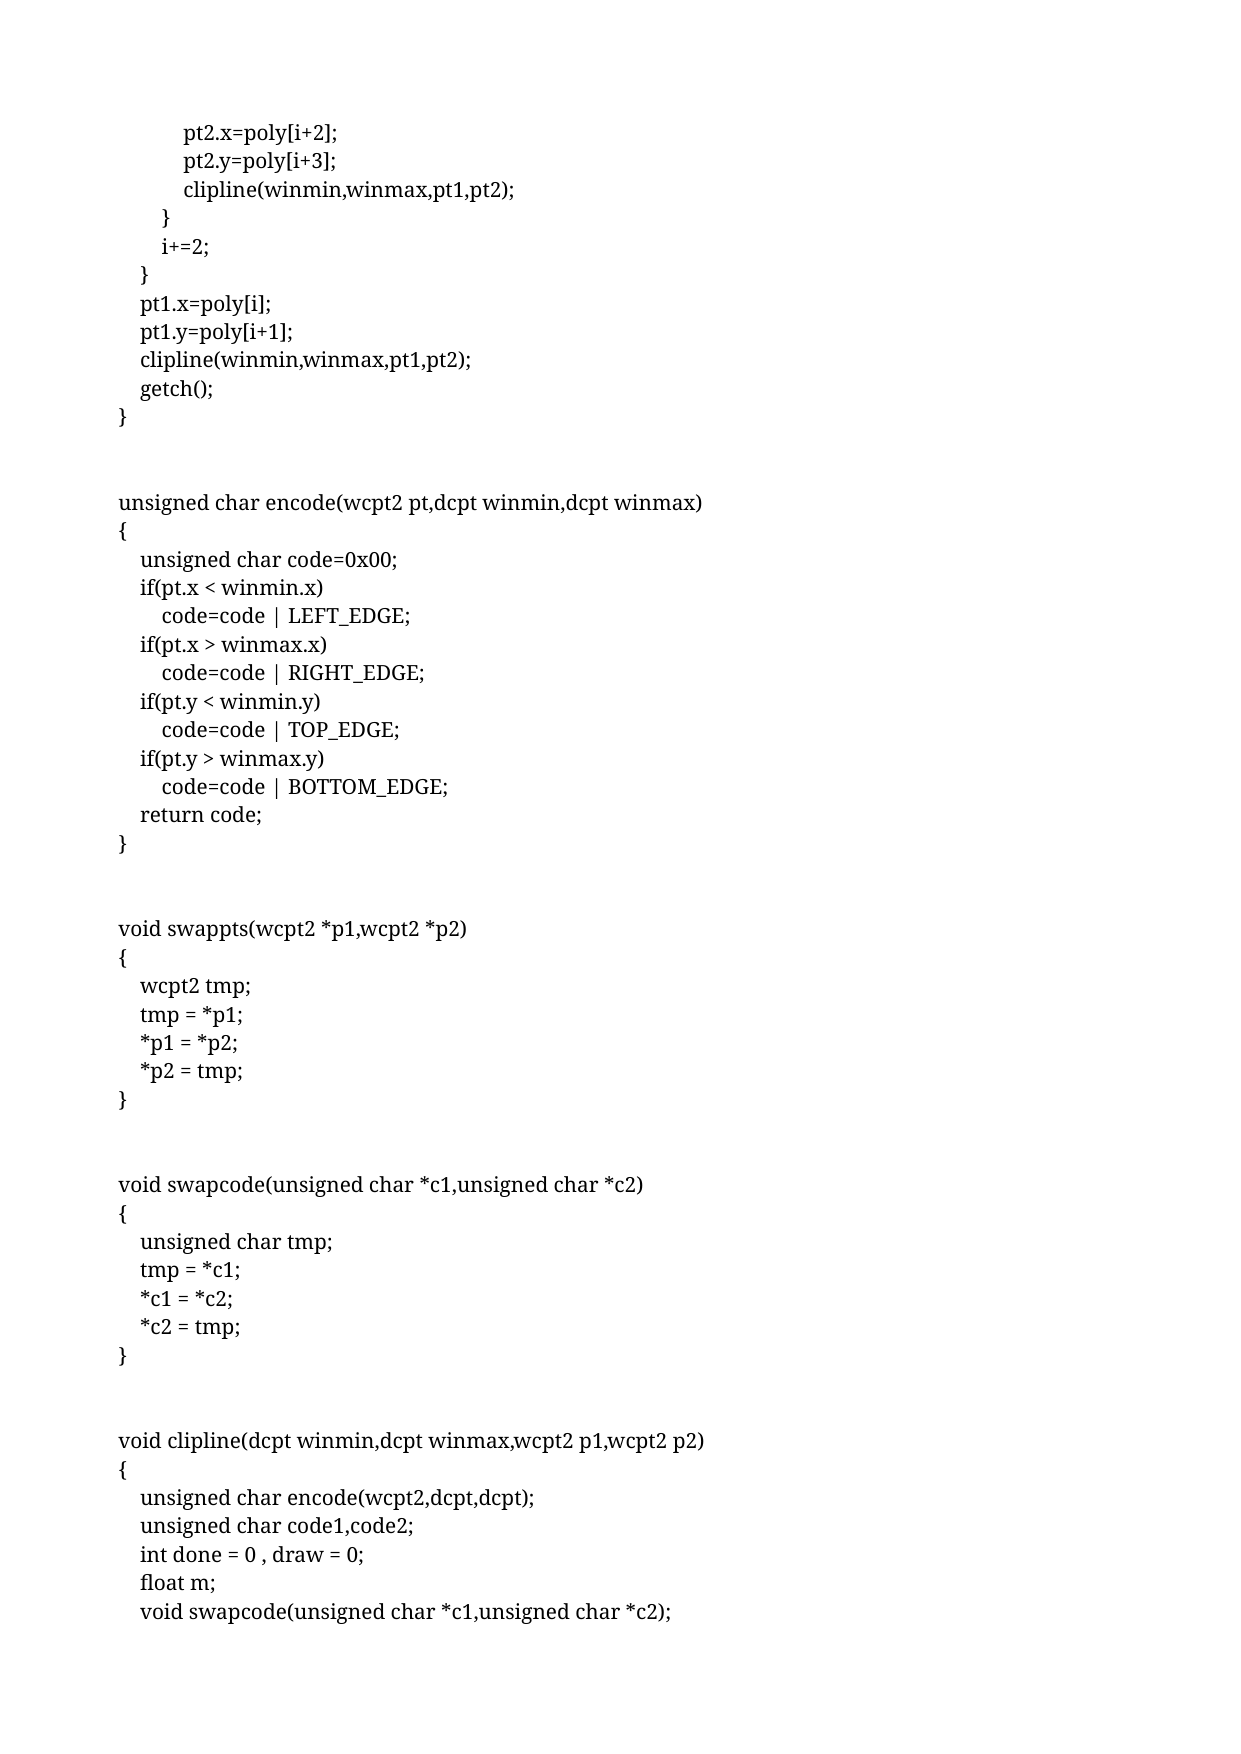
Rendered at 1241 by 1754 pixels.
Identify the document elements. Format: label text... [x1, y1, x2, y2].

text { [118, 516, 1122, 545]
text *c1 = *c2; [118, 1284, 1122, 1312]
text unsigned char encode(wcpt2,dcpt,dcpt); [118, 1483, 1122, 1512]
text if(pt.x > winmax.x) [118, 630, 1122, 658]
text void swapcode(unsigned char *c1,unsigned char *c2); [118, 1597, 1122, 1625]
text unsigned char tmp; [118, 1227, 1122, 1256]
text if(pt.y > winmax.y) [118, 744, 1122, 772]
text clipline(winmin,winmax,pt1,pt2); [118, 346, 1122, 374]
text wcpt2 tmp; [118, 971, 1122, 1000]
text *p1 = *p2; [118, 1028, 1122, 1057]
text void swappts(wcpt2 *p1,wcpt2 *p2) [118, 914, 1122, 943]
text void swapcode(unsigned char *c1,unsigned char *c2) [118, 1170, 1122, 1199]
text if(pt.x < winmin.x) [118, 573, 1122, 602]
text tmp = *c1; [118, 1256, 1122, 1284]
text { [118, 943, 1122, 971]
text { [118, 1455, 1122, 1483]
text *c2 = tmp; [118, 1312, 1122, 1341]
text } [118, 402, 1122, 431]
text tmp = *p1; [118, 1000, 1122, 1028]
text if(pt.y < winmin.y) [118, 687, 1122, 715]
text } [118, 829, 1122, 857]
text i+=2; [118, 232, 1122, 260]
text code=code | LEFT_EDGE; [118, 602, 1122, 630]
text unsigned char code1,code2; [118, 1512, 1122, 1540]
text int done = 0 , draw = 0; [118, 1540, 1122, 1568]
text pt1.x=poly[i]; [118, 289, 1122, 317]
text } [118, 1085, 1122, 1113]
text pt1.y=poly[i+1]; [118, 317, 1122, 346]
text float m; [118, 1568, 1122, 1597]
text code=code | BOTTOM_EDGE; [118, 772, 1122, 801]
text getch(); [118, 374, 1122, 402]
text unsigned char encode(wcpt2 pt,dcpt winmin,dcpt winmax) [118, 488, 1122, 516]
text return code; [118, 801, 1122, 829]
text *p2 = tmp; [118, 1057, 1122, 1085]
text clipline(winmin,winmax,pt1,pt2); [118, 175, 1122, 203]
text } [118, 1341, 1122, 1369]
text } [118, 260, 1122, 289]
text pt2.x=poly[i+2]; [118, 118, 1122, 147]
text } [118, 203, 1122, 232]
text { [118, 1199, 1122, 1227]
text void clipline(dcpt winmin,dcpt winmax,wcpt2 p1,wcpt2 p2) [118, 1426, 1122, 1455]
text code=code | RIGHT_EDGE; [118, 658, 1122, 687]
text unsigned char code=0x00; [118, 545, 1122, 573]
text pt2.y=poly[i+3]; [118, 147, 1122, 175]
text code=code | TOP_EDGE; [118, 715, 1122, 744]
